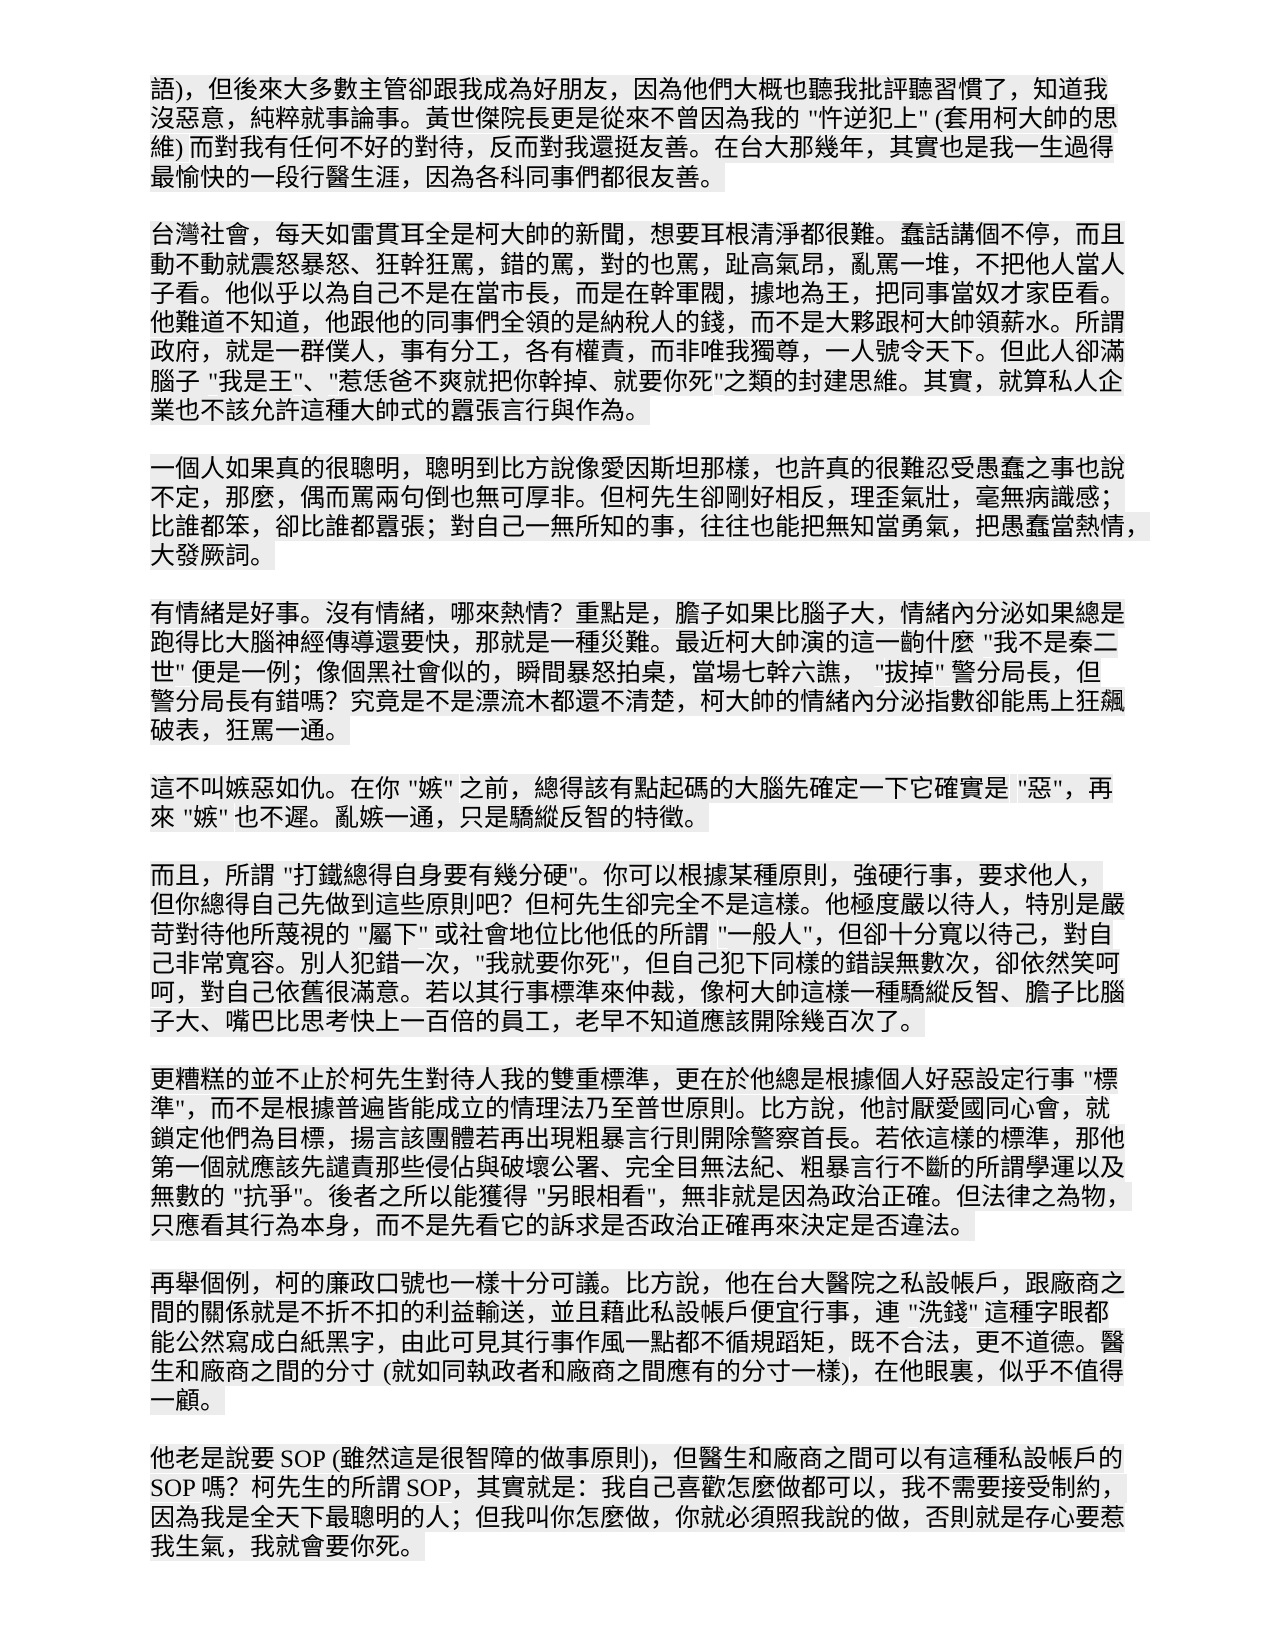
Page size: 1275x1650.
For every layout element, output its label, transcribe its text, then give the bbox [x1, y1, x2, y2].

text 前台大雲林分院的院長 (後來回總院當副院長)，就是現在的台北市衛生局長黃世傑醫師。與之共事那幾年，我經常在全院的通訊組群上唱他的反調。比方說有一次，他發信給全院員工說，門診量創新高，值得慶賀。我公開回應說，門診病患人數創新高有什麼值得慶賀？我諷刺說，如果再多來一些天災人禍，或是各種公衛狀況污染得再更嚴重一些，保證門診量一定會再創新高。 那幾年，常有院內同事及院外的醫界師長們跑來跟我關切說，他是院長耶，你怎麼可以對他公開這樣講話？你這樣不是很危險嗎？台大會不對對你做什麼處分？經常有人會問我諸如這樣一些問題。我都會跟他們說，我不公開批評，難道是要我背後私下罵人嗎？而且，他是院長沒錯，但我跟他一樣，吃的都是公家糧，領的是納稅人的錢，我並不是跟院長領薪水。而且，台大醫院不是最喜歡強調其核心價值就是 "正直誠信" 四個字嗎？我的言行不也只是基於這樣一種價值？應該表揚我發揚台大醫院的精神才對，而不是企圖要我閉嘴，要我乖順服從。我又不是小學生，我更不是在當兵吧？難道院長講的話視同軍令如山不得有異議？ 記得剛返國上班時，院內主管對我的一些指陳與批評似乎都很不爽 (比方說我曾批評所謂院內消毒工作之虛應故事，院內廁所內竟然連個洗手乳都沒有，牆上卻貼滿鼓勵洗手的標語)，但後來大多數主管卻跟我成為好朋友，因為他們大概也聽我批評聽習慣了，知道我沒惡意，純粹就事論事。黃世傑院長更是從來不曾因為我的 "忤逆犯上" (套用柯大帥的思維) 而對我有任何不好的對待，反而對我還挺友善。在台大那幾年，其實也是我一生過得最愉快的一段行醫生涯，因為各科同事們都很友善。 台灣社會，每天如雷貫耳全是柯大帥的新聞，想要耳根清淨都很難。蠢話講個不停，而且動不動就震怒暴怒、狂幹狂罵，錯的罵，對的也罵，趾高氣昂，亂罵一堆，不把他人當人子看。他似乎以為自己不是在當市長，而是在幹軍閥，據地為王，把同事當奴才家臣看。他難道不知道，他跟他的同事們全領的是納稅人的錢，而不是大夥跟柯大帥領薪水。所謂政府，就是一群僕人，事有分工，各有權責，而非唯我獨尊，一人號令天下。但此人卻滿腦子 "我是王"、"惹恁爸不爽就把你幹掉、就要你死"之類的封建思維。其實，就算私人企業也不該允許這種大帥式的囂張言行與作為。 一個人如果真的很聰明，聰明到比方說像愛因斯坦那樣，也許真的很難忍受愚蠢之事也說不定，那麼，偶而罵兩句倒也無可厚非。但柯先生卻剛好相反，理歪氣壯，毫無病識感；比誰都笨，卻比誰都囂張；對自己一無所知的事，往往也能把無知當勇氣，把愚蠢當熱情，大發厥詞。 有情緒是好事。沒有情緒，哪來熱情？重點是，膽子如果比腦子大，情緒內分泌如果總是跑得比大腦神經傳導還要快，那就是一種災難。最近柯大帥演的這一齣什麼 "我不是秦二世" 便是一例；像個黑社會似的，瞬間暴怒拍桌，當場七幹六譙， "拔掉" 警分局長，但警分局長有錯嗎？究竟是不是漂流木都還不清楚，柯大帥的情緒內分泌指數卻能馬上狂飆破表，狂罵一通。 這不叫嫉惡如仇。在你 "嫉" 之前，總得該有點起碼的大腦先確定一下它確實是 "惡"，再來 "嫉" 也不遲。亂嫉一通，只是驕縱反智的特徵。 而且，所謂 "打鐵總得自身要有幾分硬"。你可以根據某種原則，強硬行事，要求他人，但你總得自己先做到這些原則吧？但柯先生卻完全不是這樣。他極度嚴以待人，特別是嚴苛對待他所蔑視的 "屬下" 或社會地位比他低的所謂 "一般人"，但卻十分寬以待己，對自己非常寬容。別人犯錯一次，"我就要你死"，但自己犯下同樣的錯誤無數次，卻依然笑呵呵，對自己依舊很滿意。若以其行事標準來仲裁，像柯大帥這樣一種驕縱反智、膽子比腦子大、嘴巴比思考快上一百倍的員工，老早不知道應該開除幾百次了。 更糟糕的並不止於柯先生對待人我的雙重標準，更在於他總是根據個人好惡設定行事 "標準"，而不是根據普遍皆能成立的情理法乃至普世原則。比方說，他討厭愛國同心會，就鎖定他們為目標，揚言該團體若再出現粗暴言行則開除警察首長。若依這樣的標準，那他第一個就應該先譴責那些侵佔與破壞公署、完全目無法紀、粗暴言行不斷的所謂學運以及無數的 "抗爭"。後者之所以能獲得 "另眼相看"，無非就是因為政治正確。但法律之為物，只應看其行為本身，而不是先看它的訴求是否政治正確再來決定是否違法。 再舉個例，柯的廉政口號也一樣十分可議。比方說，他在台大醫院之私設帳戶，跟廠商之間的關係就是不折不扣的利益輸送，並且藉此私設帳戶便宜行事，連 "洗錢" 這種字眼都能公然寫成白紙黑字，由此可見其行事作風一點都不循規蹈矩，既不合法，更不道德。醫生和廠商之間的分寸 (就如同執政者和廠商之間應有的分寸一樣)，在他眼裏，似乎不值得一顧。 他老是說要SOP (雖然這是很智障的做事原則)，但醫生和廠商之間可以有這種私設帳戶的SOP嗎？柯先生的所謂SOP，其實就是：我自己喜歡怎麼做都可以，我不需要接受制約，因為我是全天下最聰明的人；但我叫你怎麼做，你就必須照我說的做，否則就是存心要惹我生氣，我就會要你死。 另外，他總是喜歡擺出一副正直誠信、信守諾言的模樣。但他真的是這樣嗎？當然不是。比方說，選前信誓旦旦說輔選團隊絕不會任用，但選後卻一一論功行賞，雞犬昇天，全賞了官做，有些還是肥缺，例如悠遊卡公司董事長。再比方說，選舉時，他明知是自己人惡搞、炒作所謂竊聽事件，但他卻硬是故意要誣賴連勝文；比方說，他明明早就查出洩露選戰會議公文的內賊，但卻照樣誣賴連勝文竊聽，大肆抹黑炒作。對於此種卑劣作為，不但有沒有一句道歉，更無絲毫羞恥之心。勝選之後，他呼籲大家要 "向前看"，過去的事就不用再提了。 一個人可以輸可以贏，但要磊落，不能卑鄙，不能把奧步當成正常手段。這就是自稱酷吏的柯文哲先生的處事方式。我看不出裏頭有任何令人景仰的良善用心及道德一致性；我只看到卑鄙。 當然，有什麼樣的支持者，就會有什麼樣的公眾人物；眾人的品味，決定了政治人物的普遍水平。今天假若是國民黨人犯下這樣一堆荒唐錯誤與卑鄙行為，你能想像他將會受到什麼樣的撻伐攻擊。 柯之支持者其實應該認清一件事：你若真的支持某個政治人物或運動，那就應該更加嚴格看待其作為之良善與否才對，而不是反而百般包庇縱容，甚至把僕人當主子看，任其作威作福，囂張跋扈。 柯自稱酷吏，但他實在配不上 "酷吏" 這兩個字；他只是唯我獨尊，為所欲為，蔑視公眾原則，蔑視所有凡是他認為智商和社會地位 "不如他" 的人。我倒是認識一位酷吏。大家都說他很苛，但就我的了解，他其實對人對事一點也不苛，他只是行事正直，思慮嚴謹，力求完美。我已二十幾年不再投票給民進黨，這二十幾年之中，只有一次例外；我不但投票給這位 "酷吏"，而且還幫他寫文宣選省長，每天下班就跑去幫他發傳單。這個人叫陳定南。陳定南所訂下的行事標準不是他自己發明的，而只是一些基本原則。但他自己比誰做得更徹底。比方說他嚴禁特權，甚至連他自己家人遇到連假要買火車票，都得跟我們一樣凌晨跑去排隊搶票。 陳定南與柯文哲，恰恰是政壇上兩個乍看相似其實迥然有異的例子。一個言行粗暴反智、惡形惡狀，唯我獨尊，像個土軍閥；一個良善正直，思慮周密嚴謹，自律甚嚴。 記得有一年，大約是1992-3年左右吧，台大醫學院前院長李鎮源發起 "廢除刑法一百條" 的活動，藉著抵制與干擾國慶閱兵的行動，在台大醫院門口發起靜坐抗爭，被警察團團圍住。大夥席地而坐，手勾著手，等待被驅離。陳定南當時就坐在我旁邊。夜裏，警察沒啥動靜。風雨前的寧靜。一時沒事，我就和陳定南聊起天來。我問他，"聽說你鞋子穿到破洞見底了還在穿，是真的嗎？" 他一聽哈哈大笑說沒有啦。我之所以有此一問是因為，有一次群眾在街上圍堵陳定南，抗議他某個政策。混亂之中，陳定南連皮鞋都掉了。群眾之中有人撿起皮鞋，發現它已經磨損到穿洞見底了。有人說，"哇，陳縣長還真節省，鞋子穿成這樣還在穿"，清廉應該不是喊假的。 這是二十幾年前的事了，是否真有此事，我也沒法證實。很多人與事是這樣，在當下你是看不清楚的，隨著時光流逝，渣滓沉澱，人事物的真實樣貌輪廓方才逐漸清晰；於是我們這才恍然大悟，原來有個值得尊敬的人物，其實曾經就在我們身邊，在我們眼前，但我們卻不一定能及時看到他的存在。 另一方面，倒也有這樣一些人，身上掛個進步招牌，喊些民主人權的口號，行事猥瑣，用心卑劣，鎂光燈下卻光鮮亮麗，威風八面，好大的官威學威醫威等等，但隨著時間一點一滴地剝落，我們也越發能清楚看見其猥瑣與微不足道。我絕不是說柯先生就是屬於這一類的人；老實說，比起政壇上、運動上或市面上諸多敗類，他算是個清流之士了。我對他做為一個政治人物，雖有所評，但既不蓋棺，也不論定；人事物最終如何成就，其實仍操乎一己長期之所為。 時間往往帶來一種今夕何夕的滄桑與無奈，但我們終究不仰賴時間。不謀生前，不求死後。我只是想說：不拘任何人，包括你我都一樣，不管你在社會上處於何種社經地位，其實都無礙於你究竟成為哪一類人。高達說，"殺人者去殺，愛人者去愛"，求仁者得仁，事物本應如此；時間不一定能沉澱噪音喧嘩，還原真實，善惡美醜本身便是最好的回報，它不需等待，因為它終究與時間無關。善惡美醜並不是因為 "被看見" 而存在。題外話。 陳真 ================== 柯P怒撤分局長 前警大教授嗆：市長不是皇帝 中央社 2015年3月20日 台北市長柯文哲不滿內湖分局處理山老鼠案，今天裁示要撤換內湖分局長，前警察大學教授葉毓蘭在臉書貼文，認為警方遭到污衊，直言「市長不是皇帝」，「就算部屬們回答的不是你期待的答案，也不可以汙衊他們說謊。」 葉毓蘭臉書貼文如下： 才從新聞上看到柯文哲對媒體說要以丟出更多議題轉移媒體對他失言的報導，沒想到就看到柯文哲在今天的治安會報上震怒，要換掉內湖分局長的新聞，這個議題果然是個可以讓媒體疲於奔命的好誘餌。 警政署已經針對此事表示: 「此案由台北市警察局先行內部考核，再送交警政署開會決定。」在台灣民眾普遍罹患集體失憶症的今天，容我來說清楚，講明白疑似山老鼠事件發生在植樹節當天。 1. 直轄市的警察分局長、警察局長人事權屬於中央，不是市長的權責。 2. 內湖大湖街的保護區沒有任何檜木林。所以即使高嘉瑜率領市府官員與內湖分局官警到現場，查到珍貴檜木，都不是當地盜採的，當然不是現行犯。 3. 內湖分局在保護區現場，將全部狀況請示當天值班的士林地檢署檢察官江耀民，江也認為全案並無不法，指示不用查扣現場證物和相關人等，等於裝載木材的工人能離開現場，是經由地檢署「認證」，怎麼是縱放人犯? 4. 本案因為高嘉瑜議員窮追不捨，不斷施壓，最後以「該批林木適用法規認知不熟悉，處理過程確有不周」處分副分局長陳炯志申誡1次、偵查隊長楊坤明申誡2次、大湖所長張君業申誡1次；另分局長張夢麟對於所屬員警之工作疏失督導、監督不周，自請處分申誡2次，這樣叫做太輕?(附註: 這次事件處分名單，全部是幹部，張夢麟過去是一個愛護學生的好老師，現在也是愛護部屬的長官) 5. 漂流木案，當(12)日內湖分局大湖派出所有請林務局人員來做專業判斷，認定為民眾合法撿拾之漂流木，並有工作紀錄簽名可查，查明遂放行!! 6.本案關鍵:木材來源之合法性，民眾能提出合法撿拾之依據公文(台東縣政府公告，第八河川局核准函),以證明漂流木係合法撿拾，案發迄今又查無證據佐證木材之違法性，怎可現行犯逮捕!! 5.民代做秀，但是不可以踐踏公權力，更不可以把公務員當成做秀的道具。高嘉瑜記者會說"一級木"民眾是不能撿拾，但依行政院農委會100年6月27日修正『處理天然災害漂流木應注意事項』第三點(七)，已開放無註記，烙印之一級木供當地民眾自由撿拾(所謂自由撿拾，即毋須登記就可自行帶走),議員自己搞不清楚上記修正規定，就大放厥詞，污蔑警察。 6.市長不是皇帝。就算部屬們回答的不是你期待的答案，也不可以汙衊他們說謊。柯市長因高議員提供給他的相片，誤判案件，再來個震怒撤換分局長的戲碼，是明智之舉嗎? =============== 檜木當漂流木 柯文哲：我不是秦二世 中央社 – 2015年3月20日 （中央社台北20日電） 台北市內湖區山老鼠案，媒體報導，內湖分局長張夢麟指一張樹木橫切面的照片說「那是不是漂流木？」，台北市長柯文哲震怒要「把他拔掉」。柯文哲下午說，「我不是秦二世，OK」。 報導指出，柯文哲在治安會報上拿著一張拍攝樹木橫切面照片，質問張夢麟「那是不是漂流木？」，張夢麟回答「林務局說那是漂流木」。柯文哲聞言大怒，當場指著台北市警察局長邱豐光，連喊兩次「邱豐光」、「把他拔掉！」。 關於區公所懲處名單部分，柯文哲表示，台北市民政局已擬一份懲處名單，但他不滿意，要求退回再寫。首先，區公所有關此事者皆一條鞭拔除主管職務，區公所區長撤換掉。 柯文哲說，自己是外科醫生，所以只看結果好或不好，所以每個局處長要去處理，他對內湖區公所一事只有四個評語「無法無天」，太離譜了，怎麼會發生這件事情。 =========== 漂流木案自己打臉？ 柯飆罵拔官又喊卡 TVBS 2015年3月20日 作者： 林閔榛 台北市議員高嘉瑜，指控內湖分局長張夢麟疑似縱放盜採林木嫌犯，讓市長柯文哲氣炸了，在治安會報上大發雷霆，當著全北市分局長的面，裁示要「拔掉」張夢麟拔掉!張夢麟事後語氣激動的表示，他完全相信同仁的清白，也尊重市府的決定。 同一天大逆轉，柯文哲認為「山老鼠」認定有爭議，要市警局長邱豐光轉達警政署，撤換內湖分局長的人事案要先喊卡，到士林地檢偵結後再做處理。 台北市長柯文哲：「如果你要在我面前說，你認為這是漂流木，那讓我想起一個故事，秦朝指鹿為馬的故事，簡單來講，我不是秦二世，那就換下來吧！我對內湖區公所那件事，我的評語只有4個字，無法無天。會不會擔心還有下一波的人事異動？你放心好了，等著升官的人多的是。」 都過了好幾個小時餘怒未消，同一天一大早，柯文哲在市府治安會報上拿著一張照片質問內湖分局長張夢麟，「是漂流木嗎？」，張夢麟回答林務局判斷是，瞬間點燃柯文哲怒火，認為是分局長無法分辨，大吼「立刻把你換掉、拔掉」，市警局長邱豐光在一旁點頭稱是。 張夢麟：「我相信我們全分局都很清白，我尊重市政府的決定。」 沒想到一天都還沒結束，峰迴路轉，柯文哲早上發飆傍晚讀報告，認為漂流木還是盜伐確實有爭議。柯文哲幕僚強調靜待偵結，再進一步處理人事。 [150, 75, 1125, 1561]
